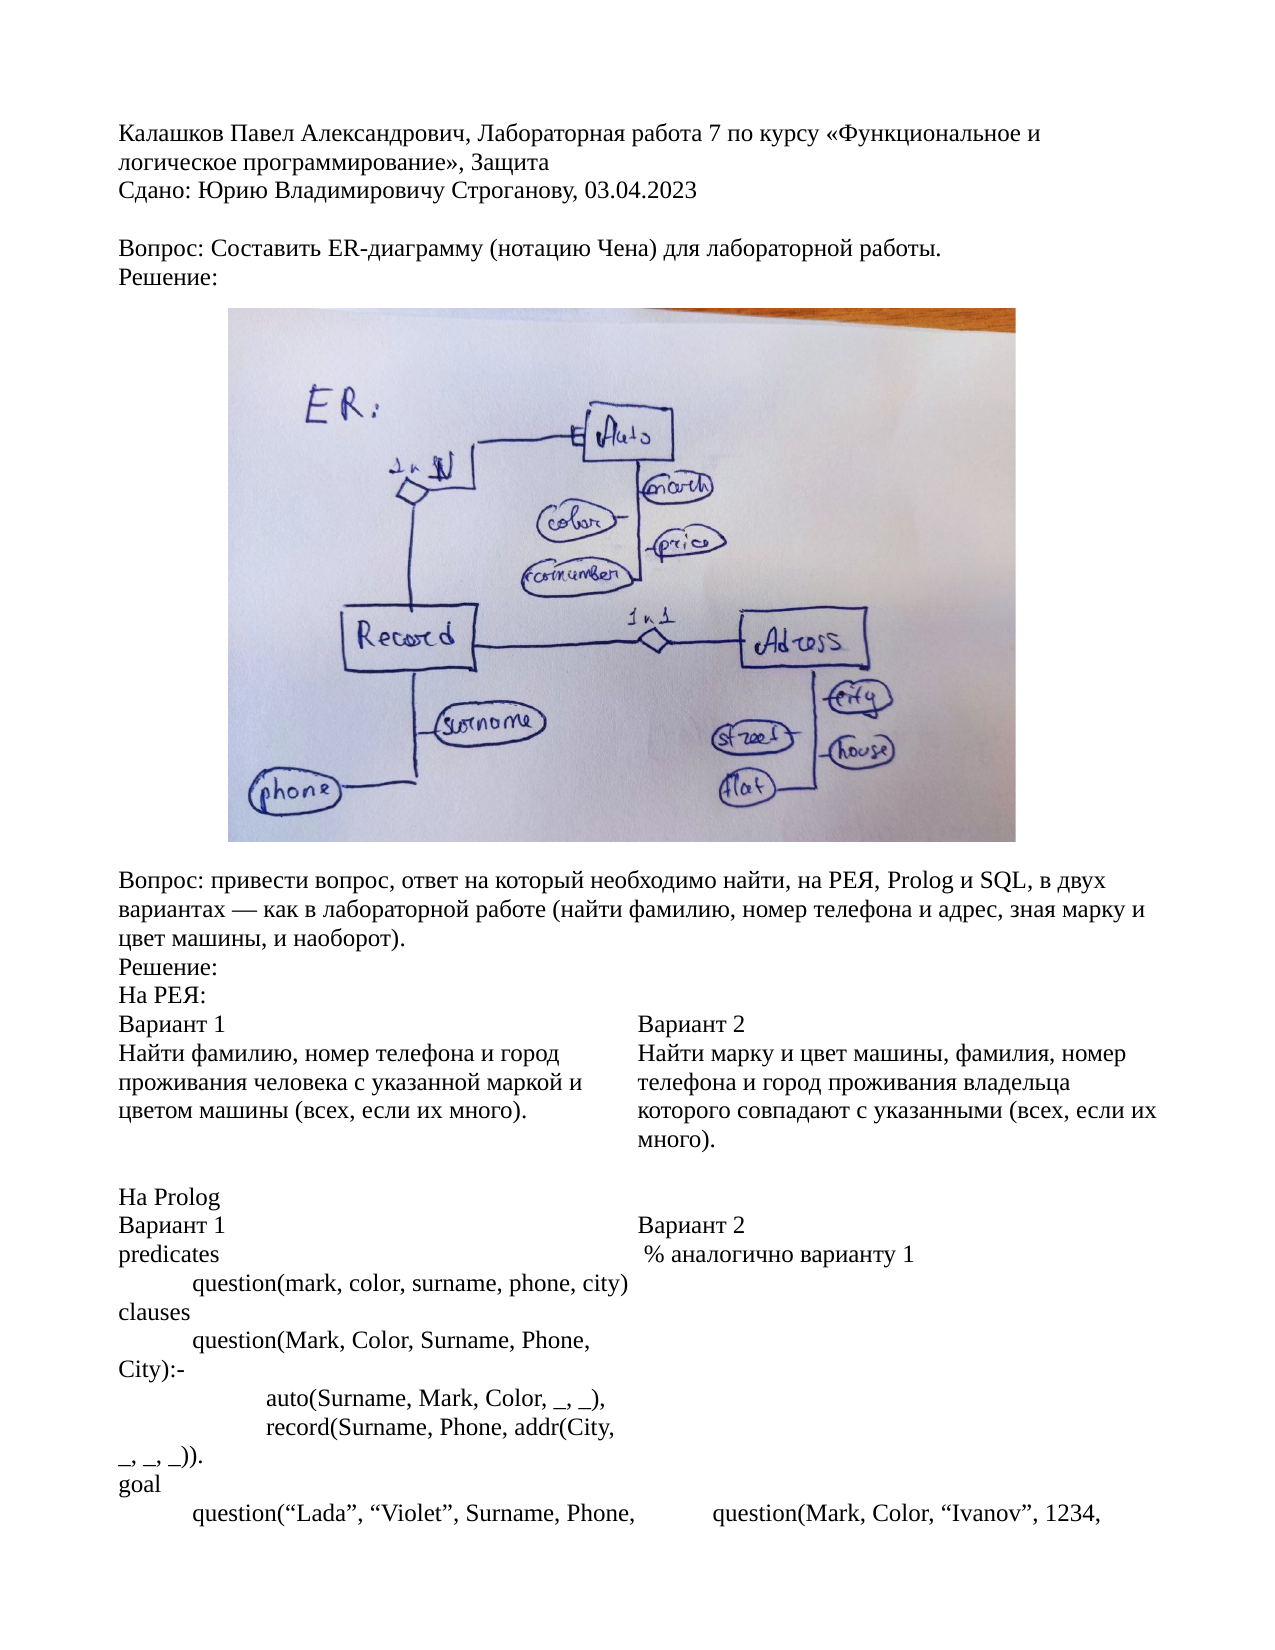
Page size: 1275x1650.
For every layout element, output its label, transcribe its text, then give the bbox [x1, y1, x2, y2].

text Сдано: Юрию Владимировичу Строганову, 03.04.2023 [118, 176, 1157, 204]
table_cell predicates question(mark, color, surname, phone, city) clauses question(Mark, Color, Surname, Phone, City):- auto(Surname, Mark, Color, _, _), record(Surname, Phone, addr(City, _, _, _)). goal question(“Lada”, “Violet”, Surname, Phone, [118, 1239, 637, 1527]
table_cell Найти фамилию, номер телефона и город проживания человека с указанной маркой и цветом машины (всех, если их много). [118, 1038, 637, 1153]
table_cell Найти марку и цвет машины, фамилия, номер телефона и город проживания владельца которого совпадают с указанными (всех, если их много). [638, 1038, 1157, 1153]
table_header Вариант 1 [118, 1009, 637, 1038]
text Вопрос: привести вопрос, ответ на который необходимо найти, на РЕЯ, Prolog и SQL, в двух вариантах — как в лабораторной работе (найти фамилию, номер телефона и адрес, зная марку и цвет машины, и наоборот). [118, 866, 1157, 952]
picture [228, 308, 1016, 842]
text На РЕЯ: [118, 981, 1157, 1009]
table_header Вариант 2 [638, 1211, 1157, 1239]
text Решение: [118, 952, 1157, 981]
table_cell % аналогично варианту 1 question(Mark, Color, “Ivanov”, 1234, [638, 1239, 1157, 1527]
text Калашков Павел Александрович, Лабораторная работа 7 по курсу «Функциональное и логическое программирование», Защита [118, 118, 1157, 176]
text Вопрос: Составить ER-диаграмму (нотацию Чена) для лабораторной работы. [118, 233, 1157, 262]
text На Prolog [118, 1182, 1157, 1211]
table_header Вариант 1 [118, 1211, 637, 1239]
text Решение: [118, 262, 1157, 291]
table_header Вариант 2 [638, 1009, 1157, 1038]
